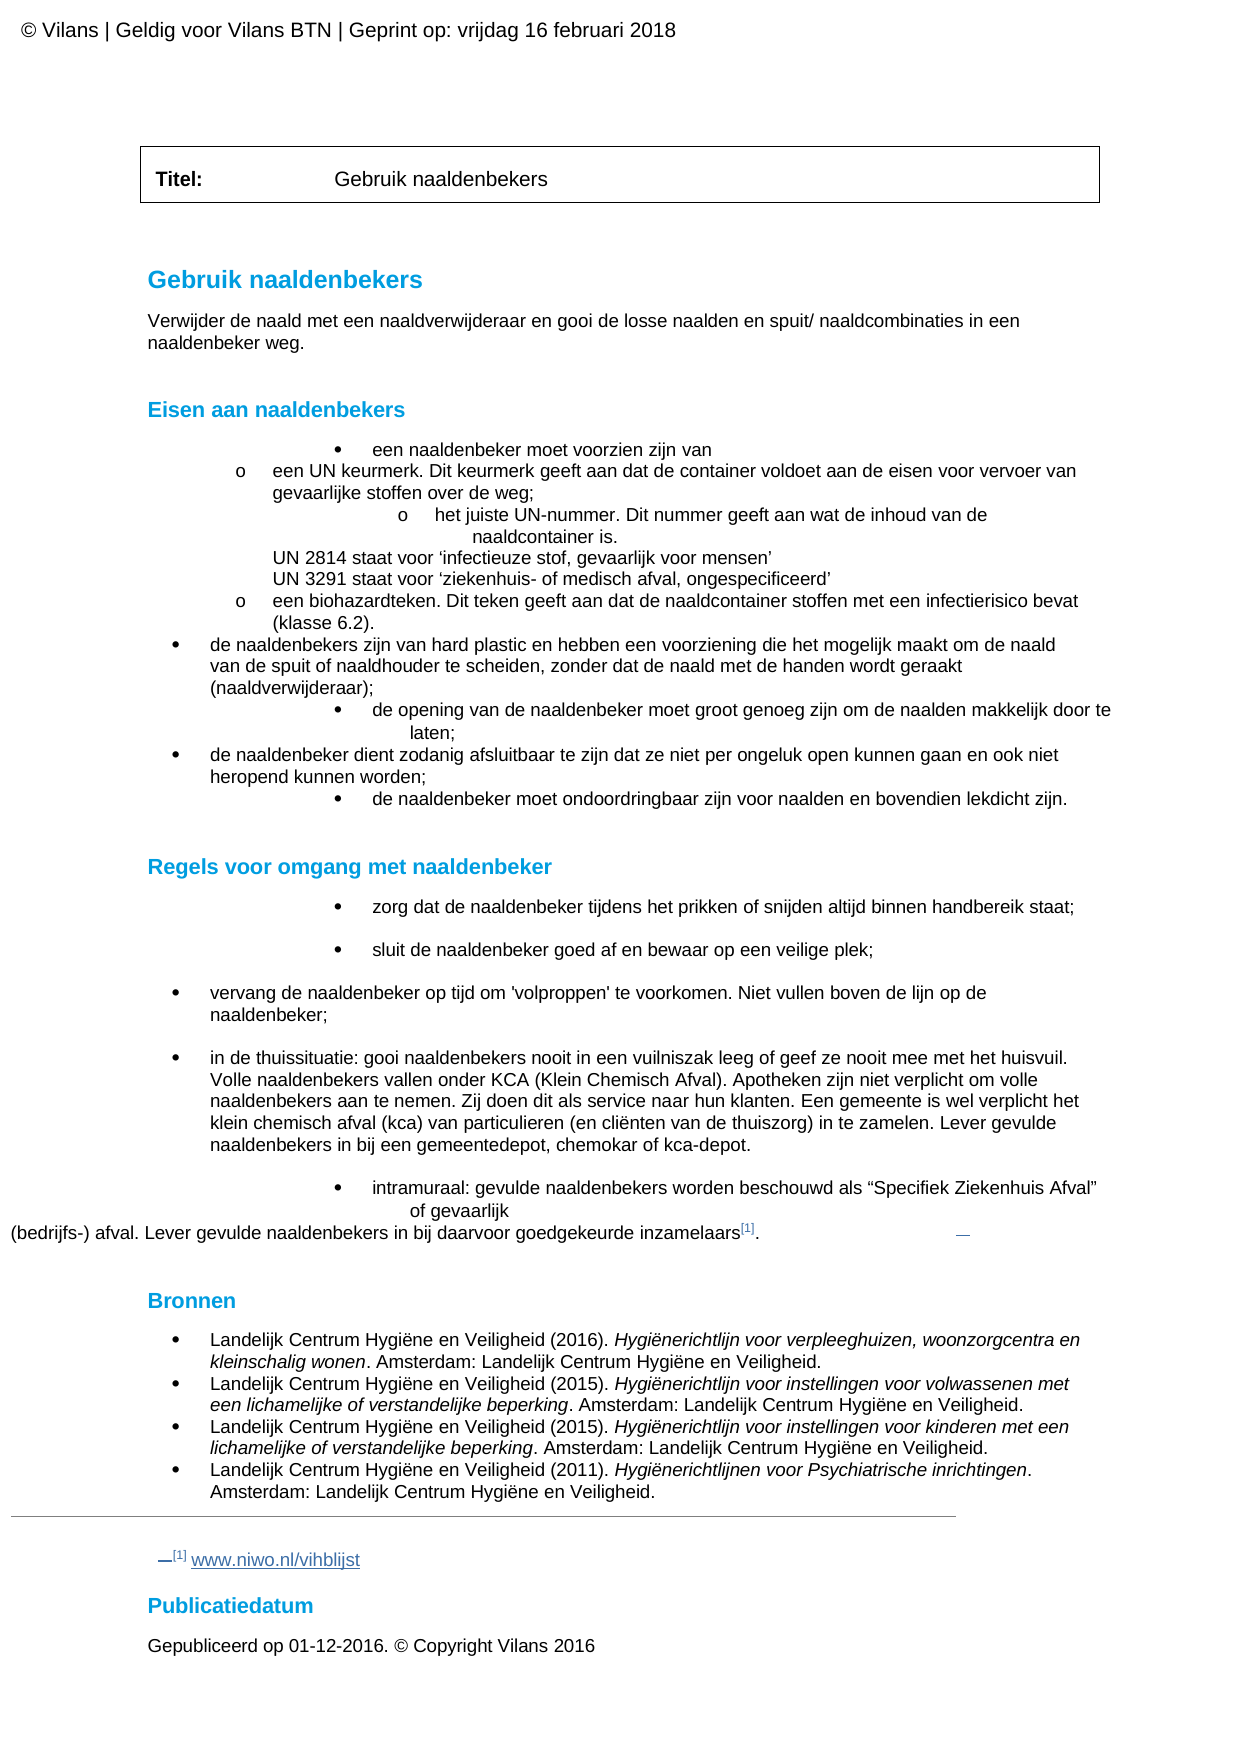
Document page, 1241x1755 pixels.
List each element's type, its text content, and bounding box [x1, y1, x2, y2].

list intramuraal: gevulde naaldenbekers worden beschouwd als “Specifiek Ziekenhuis Afval” of gevaarlijk [334, 1177, 1111, 1222]
text Gebruik naaldenbekers [147, 265, 1111, 294]
subtitle Regels voor omgang met naaldenbeker [147, 854, 1111, 879]
list sluit de naaldenbeker goed af en bewaar op een veilige plek; [334, 939, 1111, 961]
list een naaldenbeker moet voorzien zijn van [334, 439, 1111, 460]
list een biohazardteken. Dit teken geeft aan dat de naaldcontainer stoffen met een infectierisico bevat (klasse 6.2). [235, 591, 1084, 633]
list Landelijk Centrum Hygiëne en Veiligheid (2016). Hygiënerichtlijn voor verpleeghuizen, woonzorgcentra en kleinschalig wonen. Amsterdam: Landelijk Centrum Hygiëne en Veiligheid. [172, 1329, 1082, 1372]
text UN 2814 staat voor ‘infectieuze stof, gevaarlijk voor mensen’ [272, 548, 1111, 568]
text Gepubliceerd op 01-12-2016. © Copyright Vilans 2016 [147, 1634, 1111, 1656]
list Landelijk Centrum Hygiëne en Veiligheid (2015). Hygiënerichtlijn voor instellingen voor volwassenen met een lichamelijke of verstandelijke beperking. Amsterdam: Landelijk Centrum Hygiëne en Veiligheid. [172, 1372, 1077, 1416]
list het juiste UN-nummer. Dit nummer geeft aan wat de inhoud van de naaldcontainer is. [397, 504, 1111, 548]
text (bedrijfs-) afval. Lever gevulde naaldenbekers in bij daarvoor goedgekeurde inzamelaars[1]. [10, 1222, 1111, 1244]
list Landelijk Centrum Hygiëne en Veiligheid (2011). Hygiënerichtlijnen voor Psychiatrische inrichtingen. Amsterdam: Landelijk Centrum Hygiëne en Veiligheid. [172, 1459, 1041, 1502]
list zorg dat de naaldenbeker tijdens het prikken of snijden altijd binnen handbereik staat; [334, 896, 1111, 917]
text © Vilans | Geldig voor Vilans BTN | Geprint op: vrijdag 16 februari 2018 [21, 18, 1111, 42]
text Verwijder de naald met een naaldverwijderaar en gooi de losse naalden en spuit/ naaldcombinaties in een naaldenbeker weg. [147, 310, 1084, 353]
list de naaldenbeker moet ondoordringbaar zijn voor naalden en bovendien lekdicht zijn. [334, 787, 1111, 810]
list de naaldenbekers zijn van hard plastic en hebben een voorziening die het mogelijk maakt om de naald van de spuit of naaldhouder te scheiden, zonder dat de naald met de handen wordt geraakt (naaldverwijderaar); [172, 633, 1061, 698]
text [1] www.niwo.nl/vihblijst [147, 1547, 1111, 1570]
list in de thuissituatie: gooi naaldenbekers nooit in een vuilniszak leeg of geef ze nooit mee met het huisvuil. Volle naaldenbekers vallen onder KCA (Klein Chemisch Afval). Apotheken zijn niet verplicht om volle naaldenbekers aan te nemen. Zij doen dit als service naar hun klanten. Een gemeente is wel verplicht het klein chemisch afval (kca) van particulieren (en cliënten van de thuiszorg) in te zamelen. Lever gevulde naaldenbekers in bij een gemeentedepot, chemokar of kca-depot. [172, 1047, 1084, 1155]
list Landelijk Centrum Hygiëne en Veiligheid (2015). Hygiënerichtlijn voor instellingen voor kinderen met een lichamelijke of verstandelijke beperking. Amsterdam: Landelijk Centrum Hygiëne en Veiligheid. [172, 1416, 1077, 1459]
list een UN keurmerk. Dit keurmerk geeft aan dat de container voldoet aan de eisen voor vervoer van gevaarlijke stoffen over de weg; [235, 461, 1082, 504]
text UN 3291 staat voor ‘ziekenhuis- of medisch afval, ongespecificeerd’ [272, 569, 1111, 590]
subtitle Bronnen [147, 1288, 1111, 1313]
subtitle Eisen aan naaldenbekers [147, 397, 1111, 422]
list de naaldenbeker dient zodanig afsluitbaar te zijn dat ze niet per ongeluk open kunnen gaan en ook niet heropend kunnen worden; [172, 744, 1061, 787]
list vervang de naaldenbeker op tijd om 'volproppen' te voorkomen. Niet vullen boven de lijn op de naaldenbeker; [172, 982, 993, 1025]
text Titel: Gebruik naaldenbekers [155, 167, 1099, 191]
subtitle Publicatiedatum [147, 1593, 1111, 1618]
list de opening van de naaldenbeker moet groot genoeg zijn om de naalden makkelijk door te laten; [334, 698, 1111, 744]
